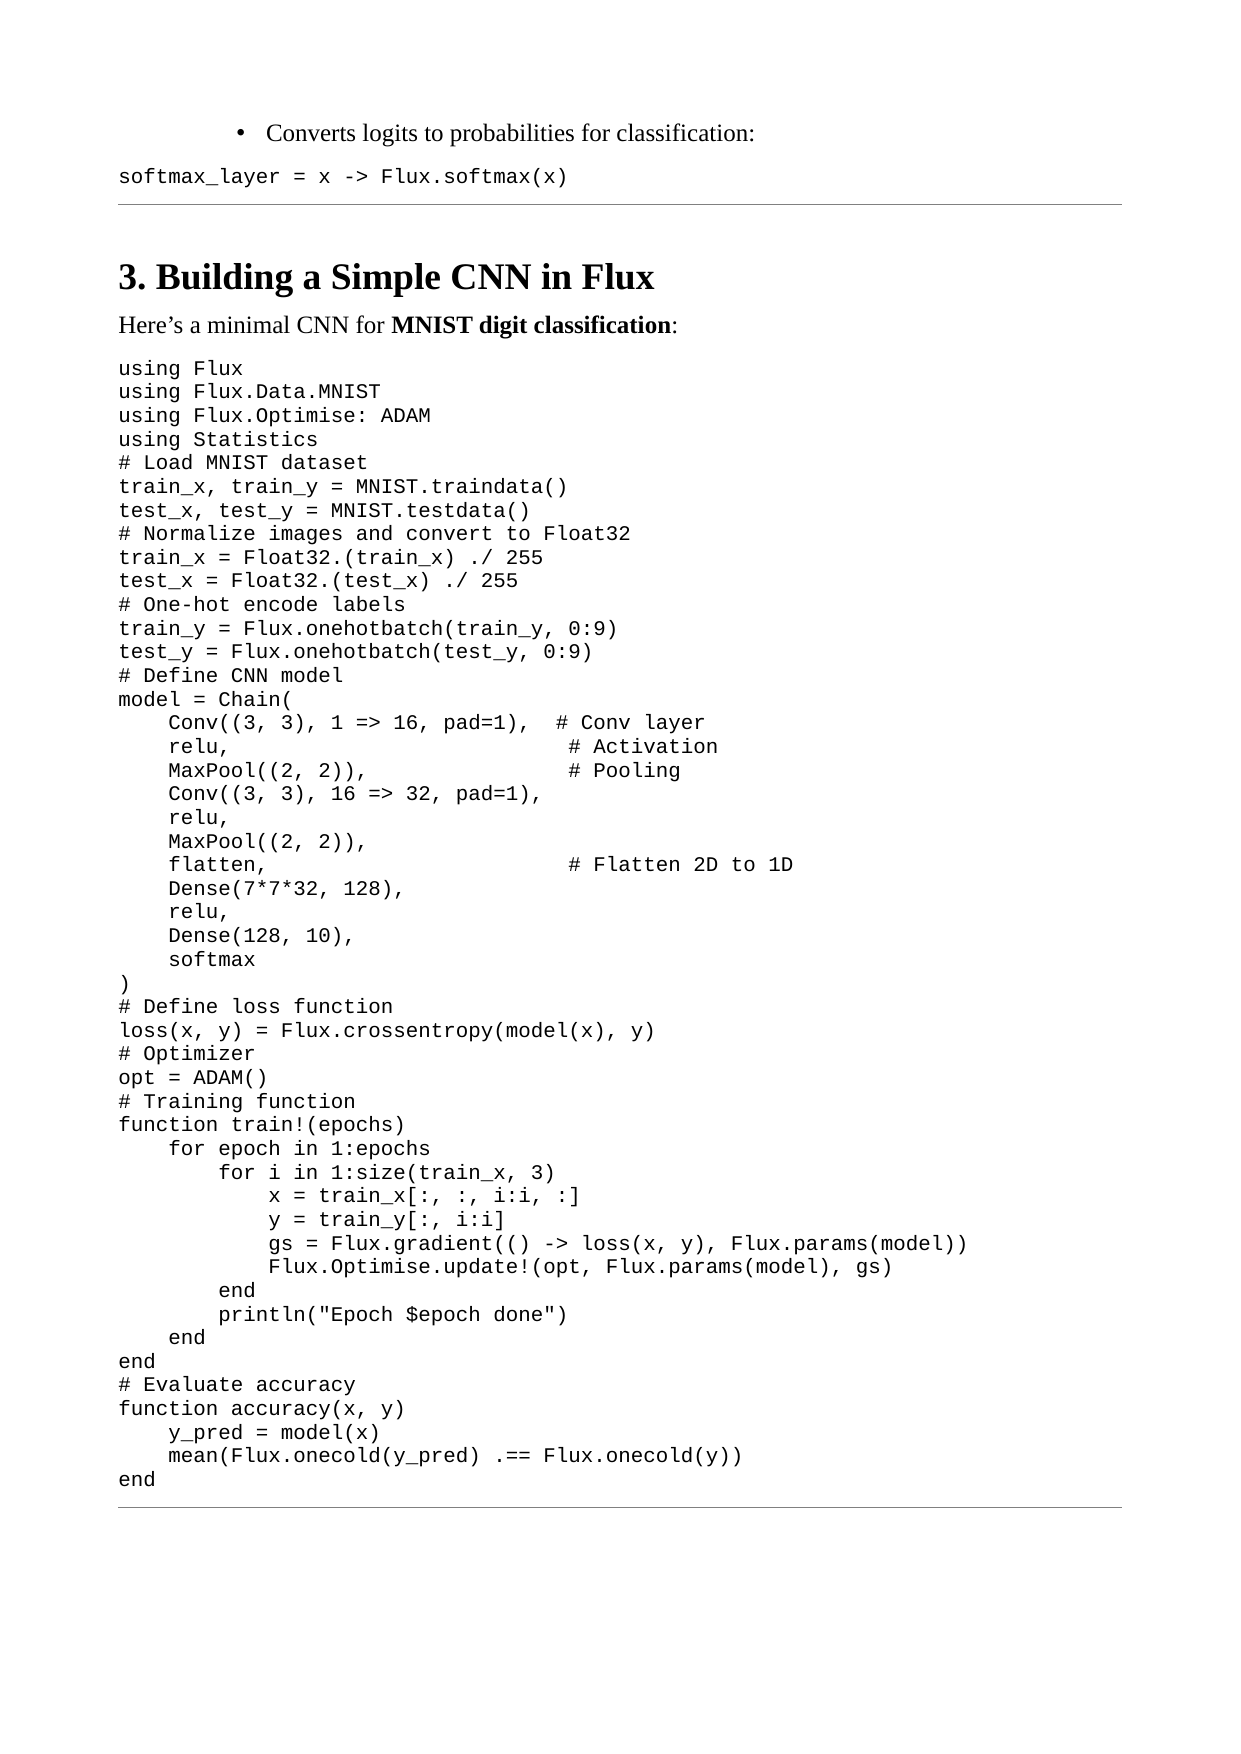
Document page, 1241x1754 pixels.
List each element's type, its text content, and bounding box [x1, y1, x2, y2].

text test_y = Flux.onehotbatch(test_y, 0:9) [118, 641, 1122, 665]
text # Load MNIST dataset [118, 452, 1122, 476]
text test_x = Float32.(test_x) ./ 255 [118, 571, 1122, 594]
text end [118, 1469, 1122, 1493]
text Dense(128, 10), [118, 925, 1122, 949]
text function train!(epochs) [118, 1114, 1122, 1138]
text test_x, test_y = MNIST.testdata() [118, 499, 1122, 523]
text # Normalize images and convert to Float32 [118, 523, 1122, 547]
text # One-hot encode labels [118, 594, 1122, 618]
text softmax_layer = x -> Flux.softmax(x) [118, 166, 1122, 189]
text Dense(7*7*32, 128), [118, 878, 1122, 902]
text relu, # Activation [118, 736, 1122, 760]
text softmax [118, 949, 1122, 972]
text end [118, 1327, 1122, 1351]
text train_y = Flux.onehotbatch(train_y, 0:9) [118, 618, 1122, 641]
list Converts logits to probabilities for classification: [236, 118, 1122, 147]
subtitle 3. Building a Simple CNN in Flux [118, 254, 1122, 298]
text y_pred = model(x) [118, 1422, 1122, 1445]
text # Define loss function [118, 996, 1122, 1020]
text train_x, train_y = MNIST.traindata() [118, 476, 1122, 499]
text end [118, 1280, 1122, 1303]
text Conv((3, 3), 16 => 32, pad=1), [118, 783, 1122, 807]
text Here’s a minimal CNN for MNIST digit classification: [118, 310, 1122, 339]
text # Evaluate accuracy [118, 1374, 1122, 1398]
text for i in 1:size(train_x, 3) [118, 1162, 1122, 1185]
text # Optimizer [118, 1043, 1122, 1067]
text opt = ADAM() [118, 1067, 1122, 1091]
text relu, [118, 807, 1122, 831]
text Flux.Optimise.update!(opt, Flux.params(model), gs) [118, 1256, 1122, 1280]
text using Statistics [118, 429, 1122, 452]
text using Flux.Data.MNIST [118, 381, 1122, 405]
text Conv((3, 3), 1 => 16, pad=1), # Conv layer [118, 712, 1122, 736]
text model = Chain( [118, 689, 1122, 712]
text train_x = Float32.(train_x) ./ 255 [118, 547, 1122, 571]
text relu, [118, 902, 1122, 925]
text loss(x, y) = Flux.crossentropy(model(x), y) [118, 1020, 1122, 1043]
text MaxPool((2, 2)), [118, 831, 1122, 854]
text # Define CNN model [118, 665, 1122, 689]
text y = train_y[:, i:i] [118, 1209, 1122, 1233]
text println("Epoch $epoch done") [118, 1303, 1122, 1327]
text using Flux [118, 358, 1122, 381]
text gs = Flux.gradient(() -> loss(x, y), Flux.params(model)) [118, 1233, 1122, 1256]
text function accuracy(x, y) [118, 1398, 1122, 1422]
text mean(Flux.onecold(y_pred) .== Flux.onecold(y)) [118, 1445, 1122, 1469]
text # Training function [118, 1091, 1122, 1114]
text ) [118, 972, 1122, 996]
text MaxPool((2, 2)), # Pooling [118, 760, 1122, 783]
text x = train_x[:, :, i:i, :] [118, 1185, 1122, 1209]
text flatten, # Flatten 2D to 1D [118, 854, 1122, 878]
text using Flux.Optimise: ADAM [118, 405, 1122, 429]
text for epoch in 1:epochs [118, 1138, 1122, 1162]
text end [118, 1351, 1122, 1374]
